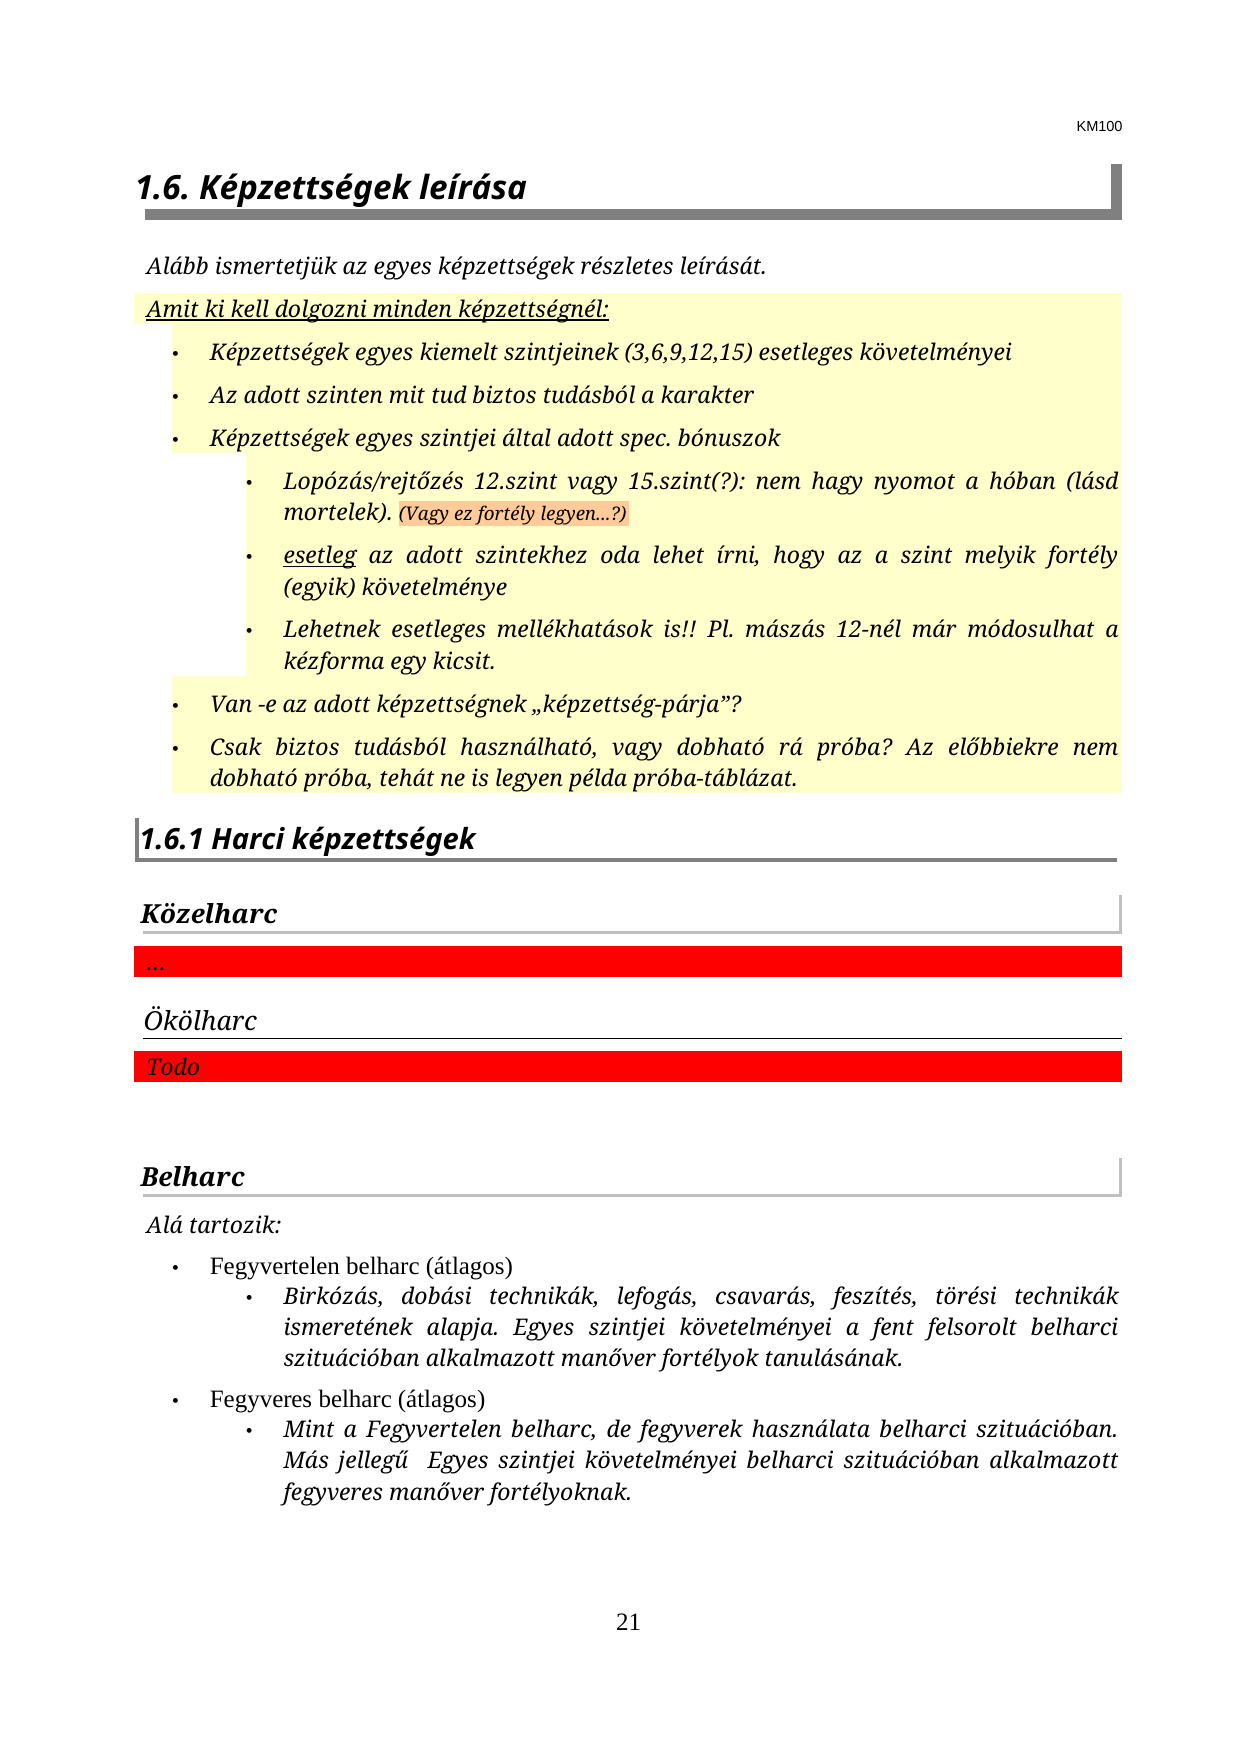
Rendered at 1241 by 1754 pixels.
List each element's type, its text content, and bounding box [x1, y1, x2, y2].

list esetleg az adott szintekhez oda lehet írni, hogy az a szint melyik fortély (egyik) követelménye [246, 539, 1122, 602]
list Lehetnek esetleges mellékhatások is!! Pl. mászás 12-nél már módosulhat a kézforma egy kicsit. [246, 613, 1122, 676]
list Csak biztos tudásból használható, vagy dobható rá próba? Az előbbiekre nem dobható próba, tehát ne is legyen példa próba-táblázat. [172, 731, 1122, 793]
text … [134, 946, 1122, 977]
subtitle Harci képzettségek [139, 818, 1122, 858]
list Képzettségek egyes kiemelt szintjeinek (3,6,9,12,15) esetleges követelményei [172, 336, 1122, 367]
list Az adott szinten mit tud biztos tudásból a karakter [172, 379, 1122, 410]
text Todo [134, 1051, 1122, 1082]
subtitle Képzettségek leírása [134, 164, 1111, 209]
subtitle Közelharc [140, 895, 1119, 931]
list Birkózás, dobási technikák, lefogás, csavarás, feszítés, törési technikák ismeretének alapja. Egyes szintjei követelményei a fent felsorolt belharci szituációban alkalmazott manőver fortélyok tanulásának. [246, 1280, 1122, 1373]
list Lopózás/rejtőzés 12.szint vagy 15.szint(?): nem hagy nyomot a hóban (lásd mortelek). (Vagy ez fortély legyen...?) [246, 465, 1122, 527]
list Van -e az adott képzettségnek „képzettség-párja”? [172, 688, 1122, 719]
list Mint a Fegyvertelen belharc, de fegyverek használata belharci szituációban. Más jellegű Egyes szintjei követelményei belharci szituációban alkalmazott fegyveres manőver fortélyoknak. [246, 1413, 1122, 1507]
list Fegyvertelen belharc (átlagos) [172, 1252, 1122, 1280]
list Fegyveres belharc (átlagos) [172, 1385, 1122, 1413]
text Alá tartozik: [134, 1209, 1122, 1240]
subtitle Belharc [140, 1158, 1119, 1194]
text Amit ki kell dolgozni minden képzettségnél: [134, 293, 1122, 324]
text Alább ismertetjük az egyes képzettségek részletes leírását. [134, 250, 1122, 281]
list Képzettségek egyes szintjei által adott spec. bónuszok [172, 422, 1122, 453]
subtitle Ökölharc [143, 1002, 1122, 1038]
